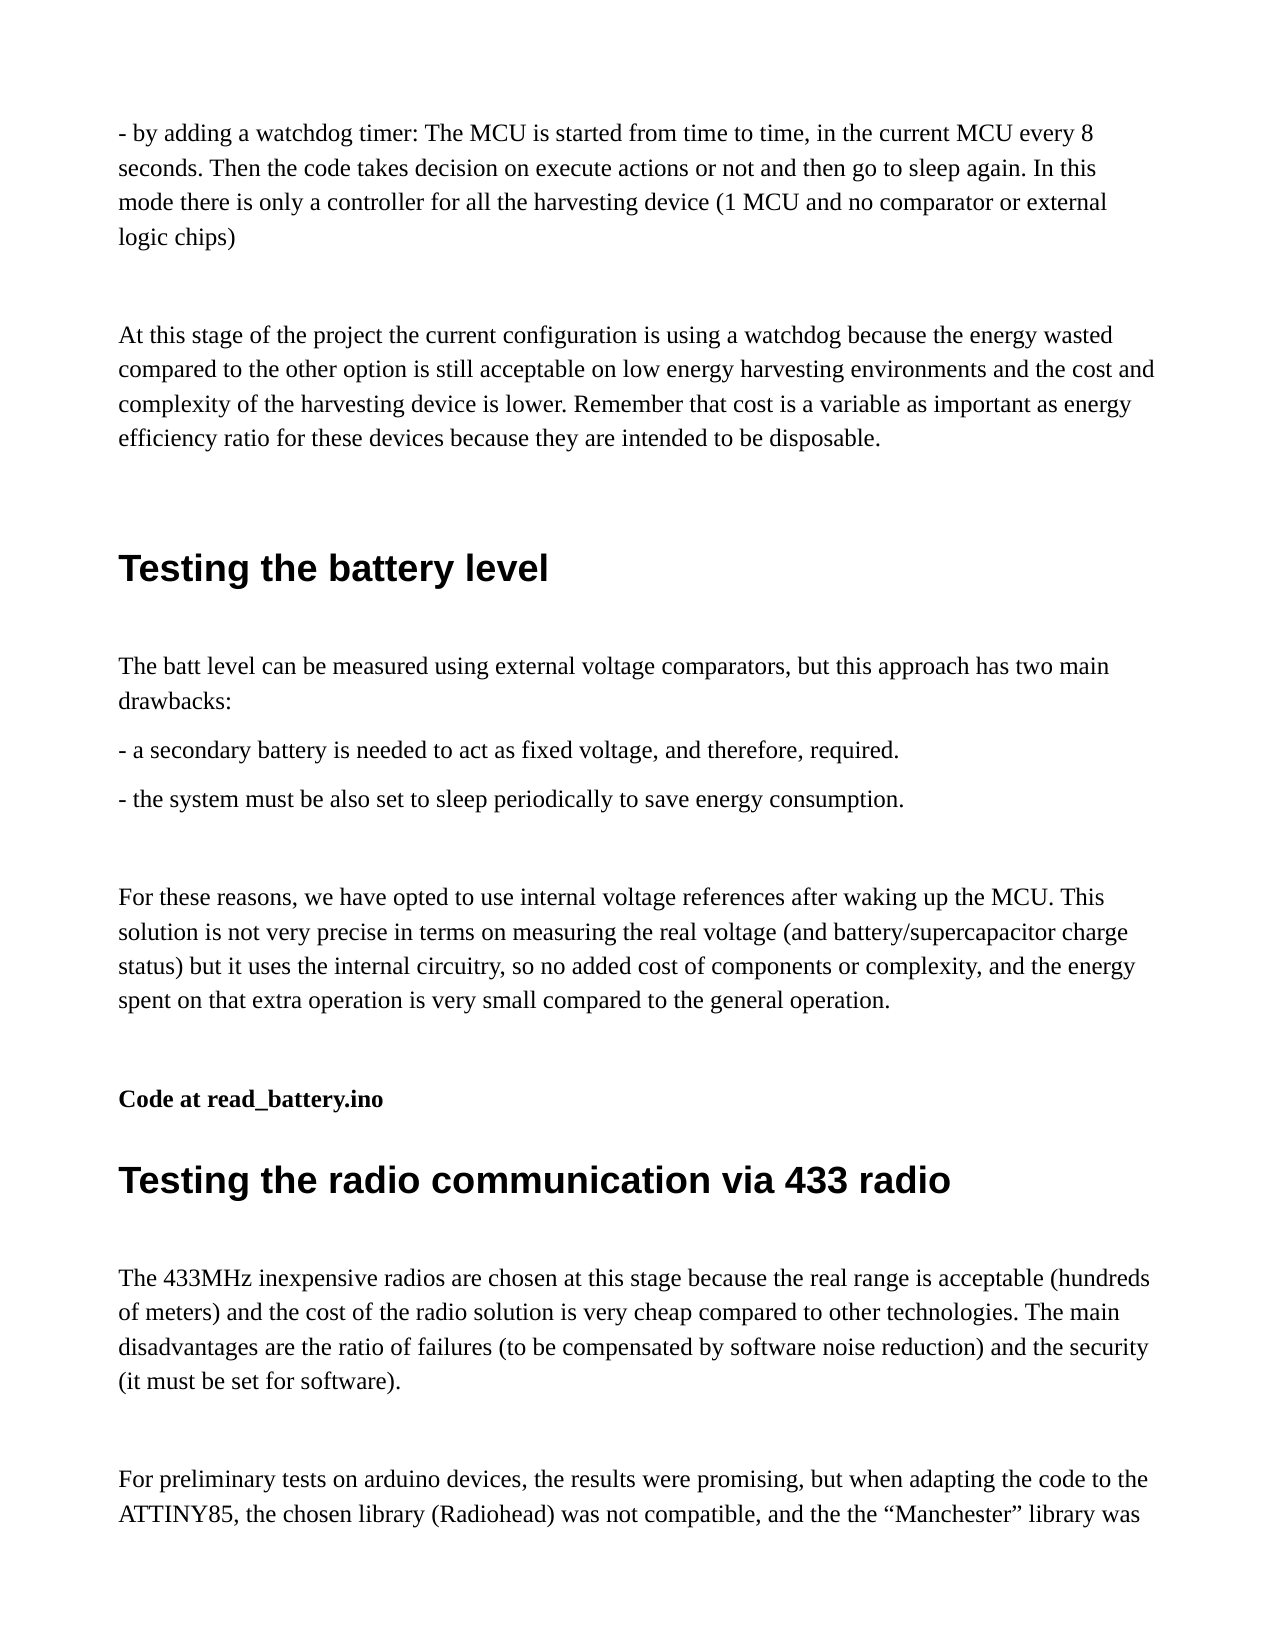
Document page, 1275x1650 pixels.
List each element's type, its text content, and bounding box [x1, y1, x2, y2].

text At this stage of the project the current configuration is using a watchdog because the energy wasted compared to the other option is still acceptable on low energy harvesting environments and the cost and complexity of the harvesting device is lower. Remember that cost is a variable as important as energy efficiency ratio for these devices because they are intended to be disposable. [118, 320, 1157, 452]
text - a secondary battery is needed to act as fixed voltage, and therefore, required. [118, 735, 1157, 764]
subtitle Testing the radio communication via 433 radio [118, 1158, 1157, 1201]
text The batt level can be measured using external voltage comparators, but this approach has two main drawbacks: [118, 651, 1157, 715]
text Code at read_battery.ino [118, 1084, 1157, 1112]
text For preliminary tests on arduino devices, the results were promising, but when adapting the code to the ATTINY85, the chosen library (Radiohead) was not compatible, and the the “Manchester” library was [118, 1464, 1157, 1528]
text - the system must be also set to sleep periodically to save energy consumption. [118, 784, 1157, 813]
text The 433MHz inexpensive radios are chosen at this stage because the real range is acceptable (hundreds of meters) and the cost of the radio solution is very cheap compared to other technologies. The main disadvantages are the ratio of failures (to be compensated by software noise reduction) and the security (it must be set for software). [118, 1263, 1157, 1395]
text For these reasons, we have opted to use internal voltage references after waking up the MCU. This solution is not very precise in terms on measuring the real voltage (and battery/supercapacitor charge status) but it uses the internal circuitry, so no added cost of components or complexity, and the energy spent on that extra operation is very small compared to the general operation. [118, 882, 1157, 1014]
subtitle Testing the battery level [118, 546, 1157, 590]
text - by adding a watchdog timer: The MCU is started from time to time, in the current MCU every 8 seconds. Then the code takes decision on execute actions or not and then go to sleep again. In this mode there is only a controller for all the harvesting device (1 MCU and no comparator or external logic chips) [118, 118, 1157, 250]
